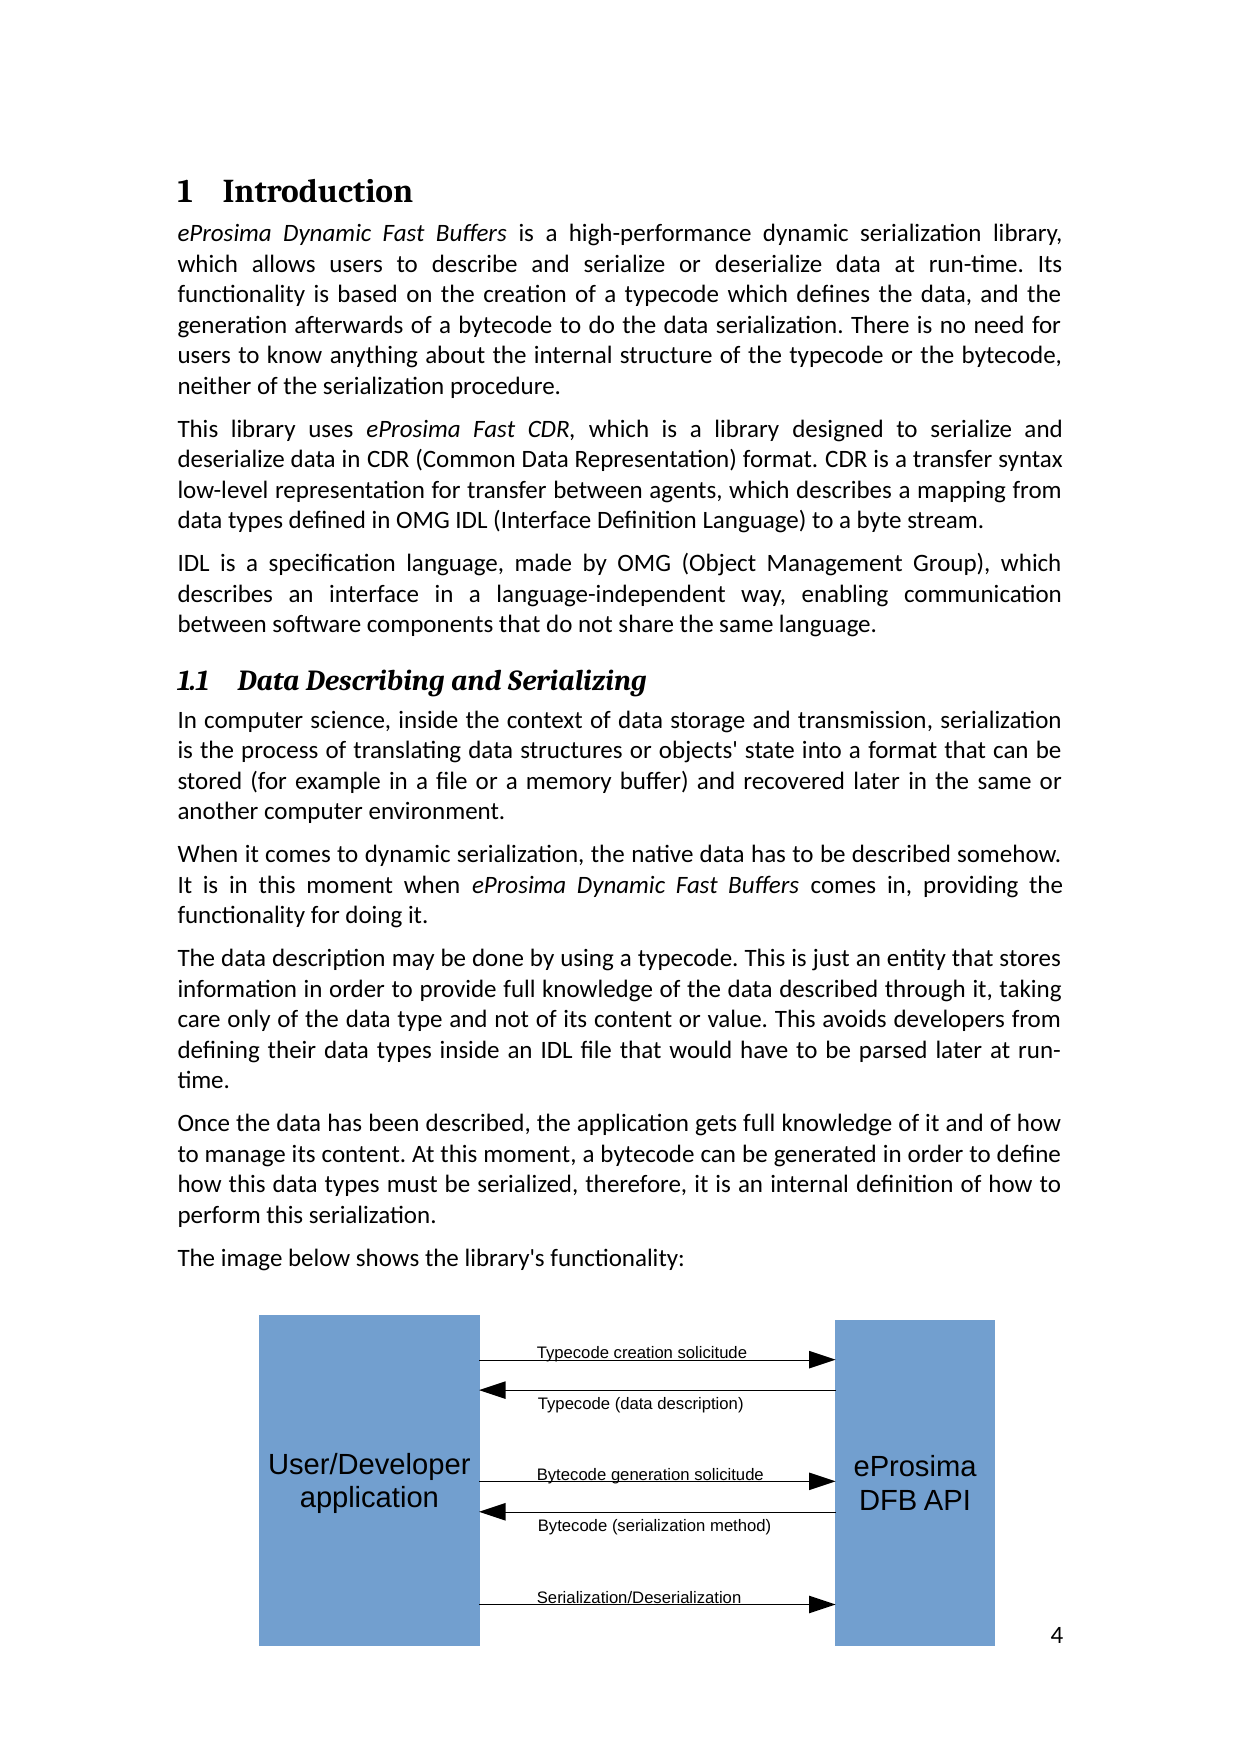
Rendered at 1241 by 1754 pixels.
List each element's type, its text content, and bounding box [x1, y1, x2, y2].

text The data description may be done by using a typecode. This is just an entity that stores information in order to provide full knowledge of the data described through it, taking care only of the data type and not of its content or value. This avoids developers from defining their data types inside an IDL file that would have to be parsed later at run-time. [177, 942, 1063, 1095]
text This library uses eProsima Fast CDR, which is a library designed to serialize and deserialize data in CDR (Common Data Representation) format. CDR is a transfer syntax low-level representation for transfer between agents, which describes a mapping from data types defined in OMG IDL (Interface Definition Language) to a byte stream. [177, 413, 1063, 535]
subtitle Data Describing and Serializing [177, 664, 1063, 697]
text When it comes to dynamic serialization, the native data has to be described somehow. It is in this moment when eProsima Dynamic Fast Buffers comes in, providing the functionality for doing it. [177, 838, 1063, 930]
text IDL is a specification language, made by OMG (Object Management Group), which describes an interface in a language-independent way, enabling communication between software components that do not share the same language. [177, 547, 1063, 639]
text eProsima Dynamic Fast Buffers is a high-performance dynamic serialization library, which allows users to describe and serialize or deserialize data at run-time. Its functionality is based on the creation of a typecode which defines the data, and the generation afterwards of a bytecode to do the data serialization. There is no need for users to know anything about the internal structure of the typecode or the bytecode, neither of the serialization procedure. [177, 217, 1063, 400]
text The image below shows the library's functionality: [177, 1242, 1063, 1273]
subtitle Introduction [177, 173, 1063, 211]
text Once the data has been described, the application gets full knowledge of it and of how to manage its content. At this moment, a bytecode can be generated in order to define how this data types must be serialized, therefore, it is an internal definition of how to perform this serialization. [177, 1107, 1063, 1229]
text In computer science, inside the context of data storage and transmission, serialization is the process of translating data structures or objects' state into a format that can be stored (for example in a file or a memory buffer) and recovered later in the same or another computer environment. [177, 704, 1063, 826]
